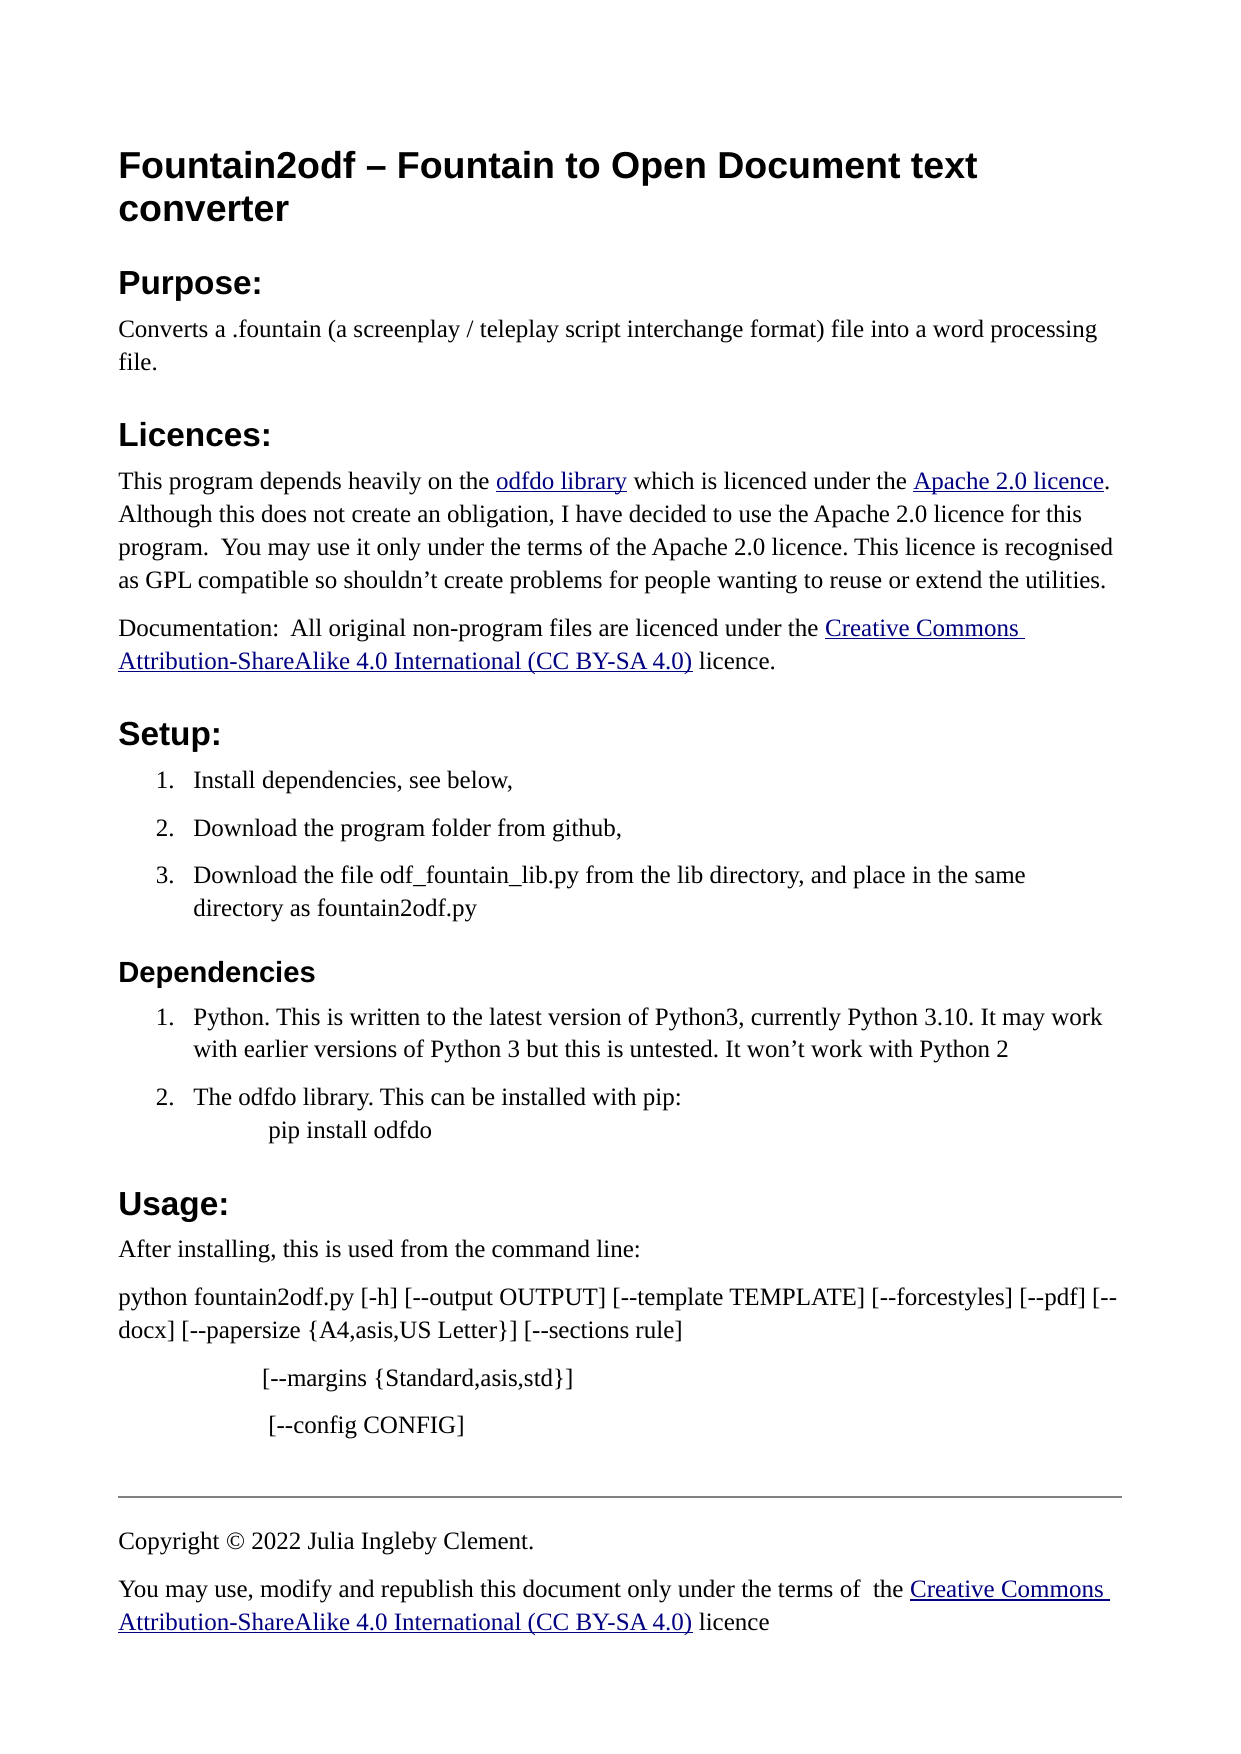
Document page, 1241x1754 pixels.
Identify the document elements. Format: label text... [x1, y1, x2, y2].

text This program depends heavily on the odfdo library which is licenced under the Apache 2.0 licence. Although this does not create an obligation, I have decided to use the Apache 2.0 licence for this program. You may use it only under the terms of the Apache 2.0 licence. This licence is recognised as GPL compatible so shouldn’t create problems for people wanting to reuse or extend the utilities. [118, 466, 1122, 594]
list Install dependencies, see below, [156, 765, 1122, 794]
text After installing, this is used from the command line: [118, 1234, 1122, 1263]
list Python. This is written to the latest version of Python3, currently Python 3.10. It may work with earlier versions of Python 3 but this is untested. It won’t work with Python 2 [156, 1002, 1122, 1063]
text Converts a .fountain (a screenplay / teleplay script interchange format) file into a word processing file. [118, 314, 1122, 375]
list The odfdo library. This can be installed with pip: pip install odfdo [156, 1082, 1122, 1144]
subtitle Usage: [118, 1184, 1122, 1222]
text [--config CONFIG] [118, 1410, 1122, 1439]
subtitle Dependencies [118, 956, 1122, 989]
subtitle Licences: [118, 415, 1122, 453]
text Documentation: All original non-program files are licenced under the Creative Commons Attribution-ShareAlike 4.0 International (CC BY-SA 4.0) licence. [118, 613, 1122, 674]
list Download the program folder from github, [156, 813, 1122, 841]
list Download the file odf_fountain_lib.py from the lib directory, and place in the same directory as fountain2odf.py [156, 860, 1122, 922]
subtitle Setup: [118, 714, 1122, 753]
text [--margins {Standard,asis,std}] [118, 1363, 1122, 1392]
subtitle Purpose: [118, 263, 1122, 301]
subtitle Fountain2odf – Fountain to Open Document text converter [118, 143, 1122, 229]
text python fountain2odf.py [-h] [--output OUTPUT] [--template TEMPLATE] [--forcestyles] [--pdf] [--docx] [--papersize {A4,asis,US Letter}] [--sections rule] [118, 1282, 1122, 1344]
